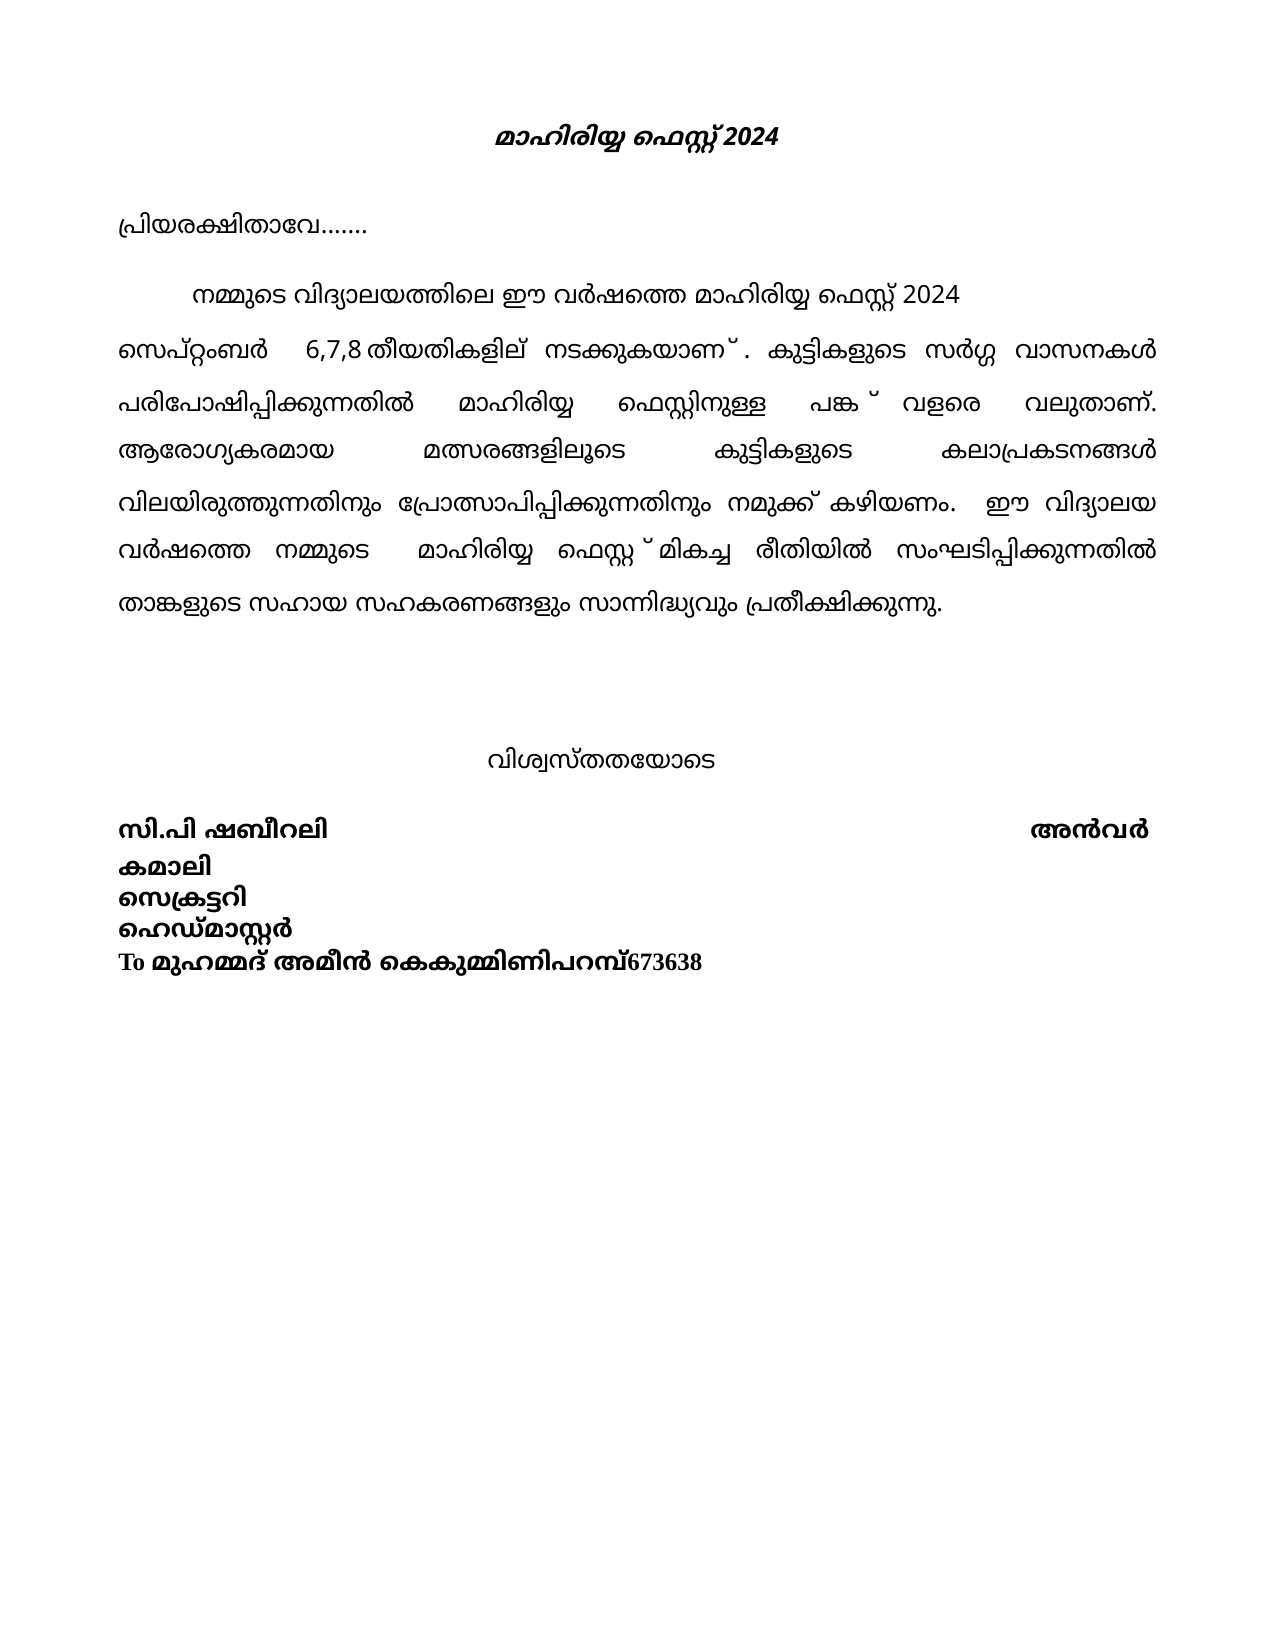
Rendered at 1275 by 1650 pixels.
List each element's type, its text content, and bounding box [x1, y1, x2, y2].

text നമ്മുടെ വിദ്യാലയത്തിലെ ഈ വര്‍ഷത്തെ മാഹിരിയ്യ ഫെസ്റ്റ് 2024 [118, 277, 1157, 313]
text വിശ്വസ്തതയോടെ [118, 742, 1157, 778]
text To മുഹമ്മദ് അമീന്‍ കെകുമ്മിണിപറമ്പ്673638 [118, 947, 1157, 980]
text സെപ്റ്റംബര്‍ 6,7,8തീയതികളില്‍‍ നടക്കുകയാണ് . കുട്ടികളുടെ സര്‍ഗ്ഗ വാസനകള്‍ പരിപോഷിപ്പിക്കുന്നതില്‍ മാഹിരിയ്യ ഫെസ്റ്റിനുള്ള പങ്ക് വളരെ വലുതാണ്. ആരോഗ്യകരമായ മത്സരങ്ങളിലൂടെ കുട്ടികളുടെ കലാപ്രകടനങ്ങള്‍ വിലയിരുത്തുന്നതിനും പ്രോത്സാപിപ്പിക്കുന്നതിനും നമുക്ക് കഴിയണം. ഈ വിദ്യാലയ വര്‍ഷത്തെ നമ്മുടെ മാഹിരിയ്യ ഫെസ്റ്റ് മികച്ച രീതിയില്‍ സംഘടിപ്പിക്കുന്നതില്‍ താങ്കളുടെ സഹായ സഹകരണങ്ങളും സാന്നിദ്ധ്യവും പ്രതീക്ഷിക്കുന്നു. [118, 332, 1157, 621]
text സെക്രട്ടറി ഹെഡ്‌മാസ്റ്റര്‍ [118, 885, 1157, 947]
text പ്രിയരക്ഷിതാവേ....... [118, 207, 1157, 243]
text ‌‌ [118, 673, 1157, 707]
text സി.പി ഷബീറലി‍ അന്‍വ‍‍ര്‍ കമാലി ‍ [118, 812, 1157, 885]
text മാഹിരിയ്യ ഫെസ്റ്റ് 2024 [118, 118, 1157, 154]
